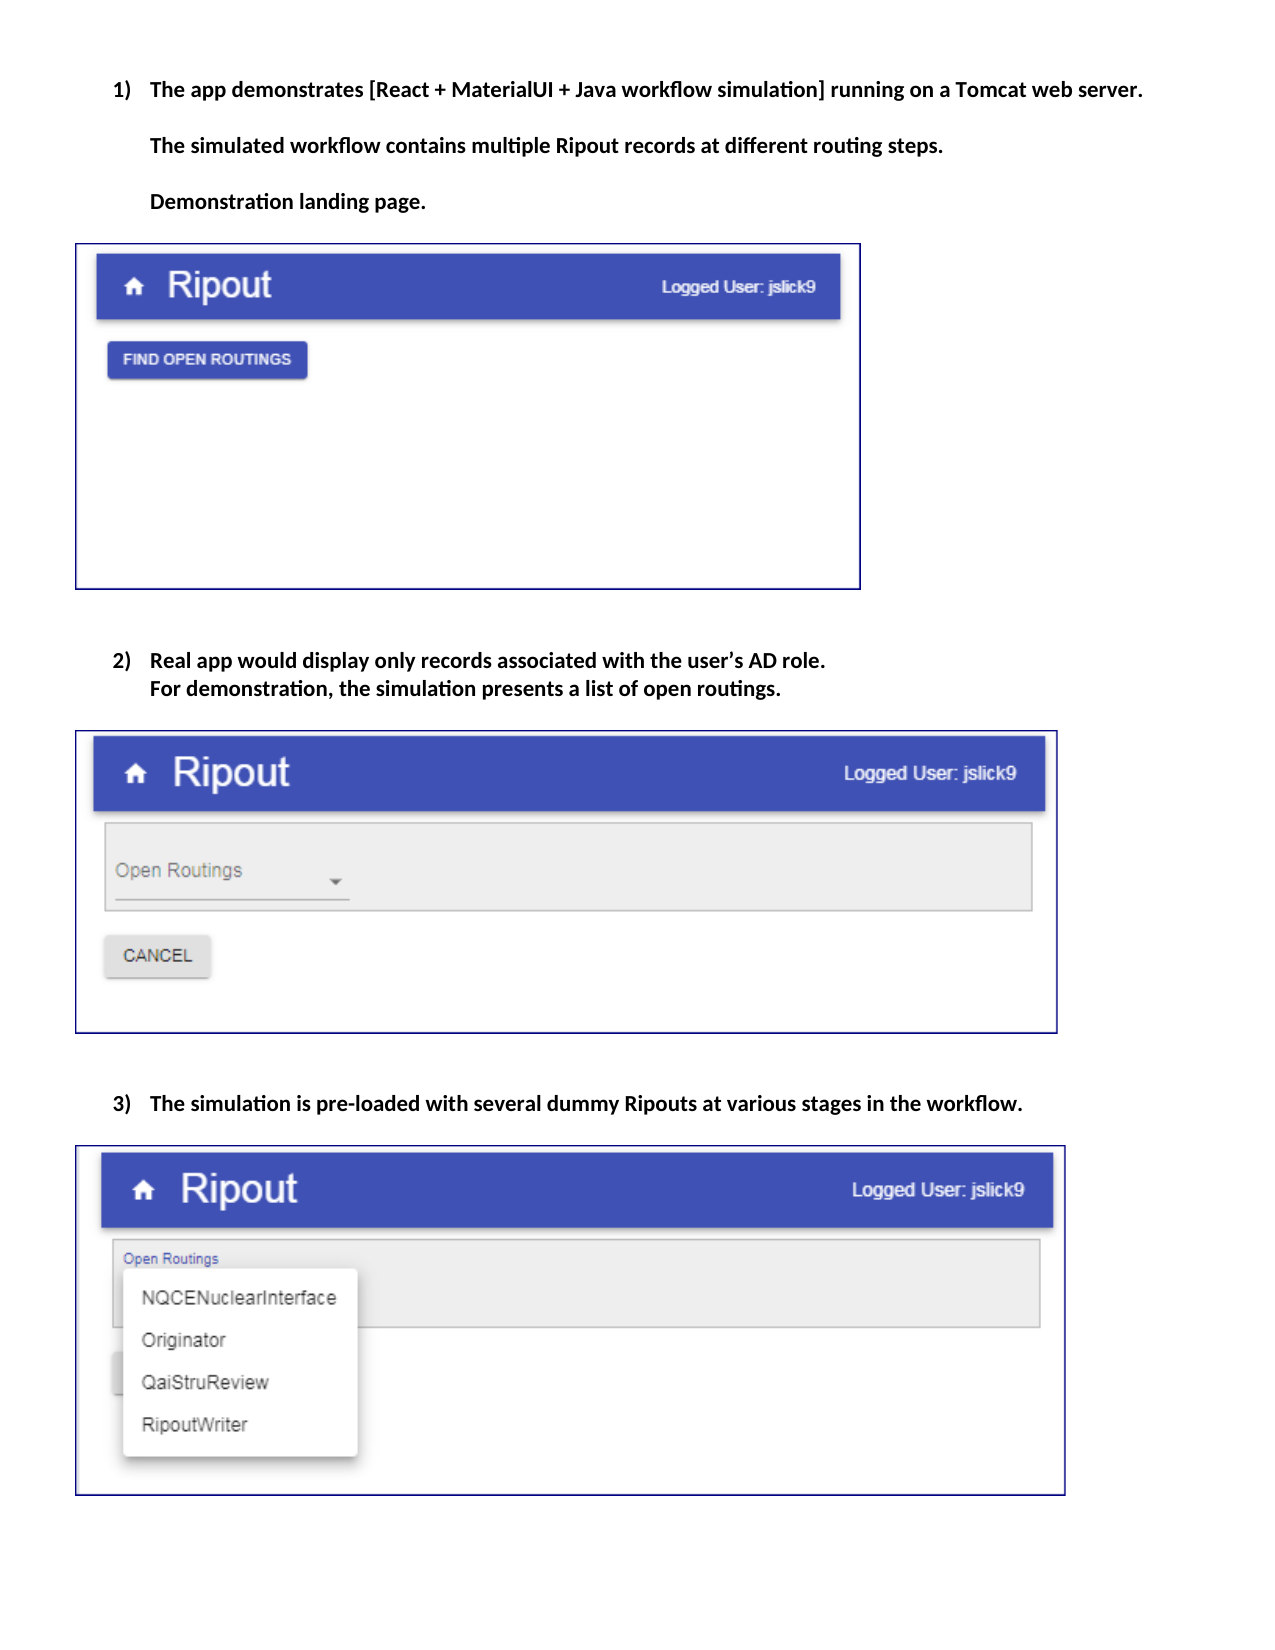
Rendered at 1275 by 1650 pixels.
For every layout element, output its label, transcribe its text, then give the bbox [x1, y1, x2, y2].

list The simulation is pre-loaded with several dummy Ripouts at various stages in the workflow. [112, 1089, 1200, 1117]
picture [75, 243, 861, 590]
list The app demonstrates [React + MaterialUI + Java workflow simulation] running on a Tomcat web server. The simulated workflow contains multiple Ripout records at different routing steps. [112, 75, 1200, 159]
text Demonstration landing page. [150, 159, 1200, 215]
list Real app would display only records associated with the user’s AD role. For demonstration, the simulation presents a list of open routings. [112, 646, 1200, 730]
picture [75, 730, 1058, 1034]
picture [75, 1145, 1066, 1496]
